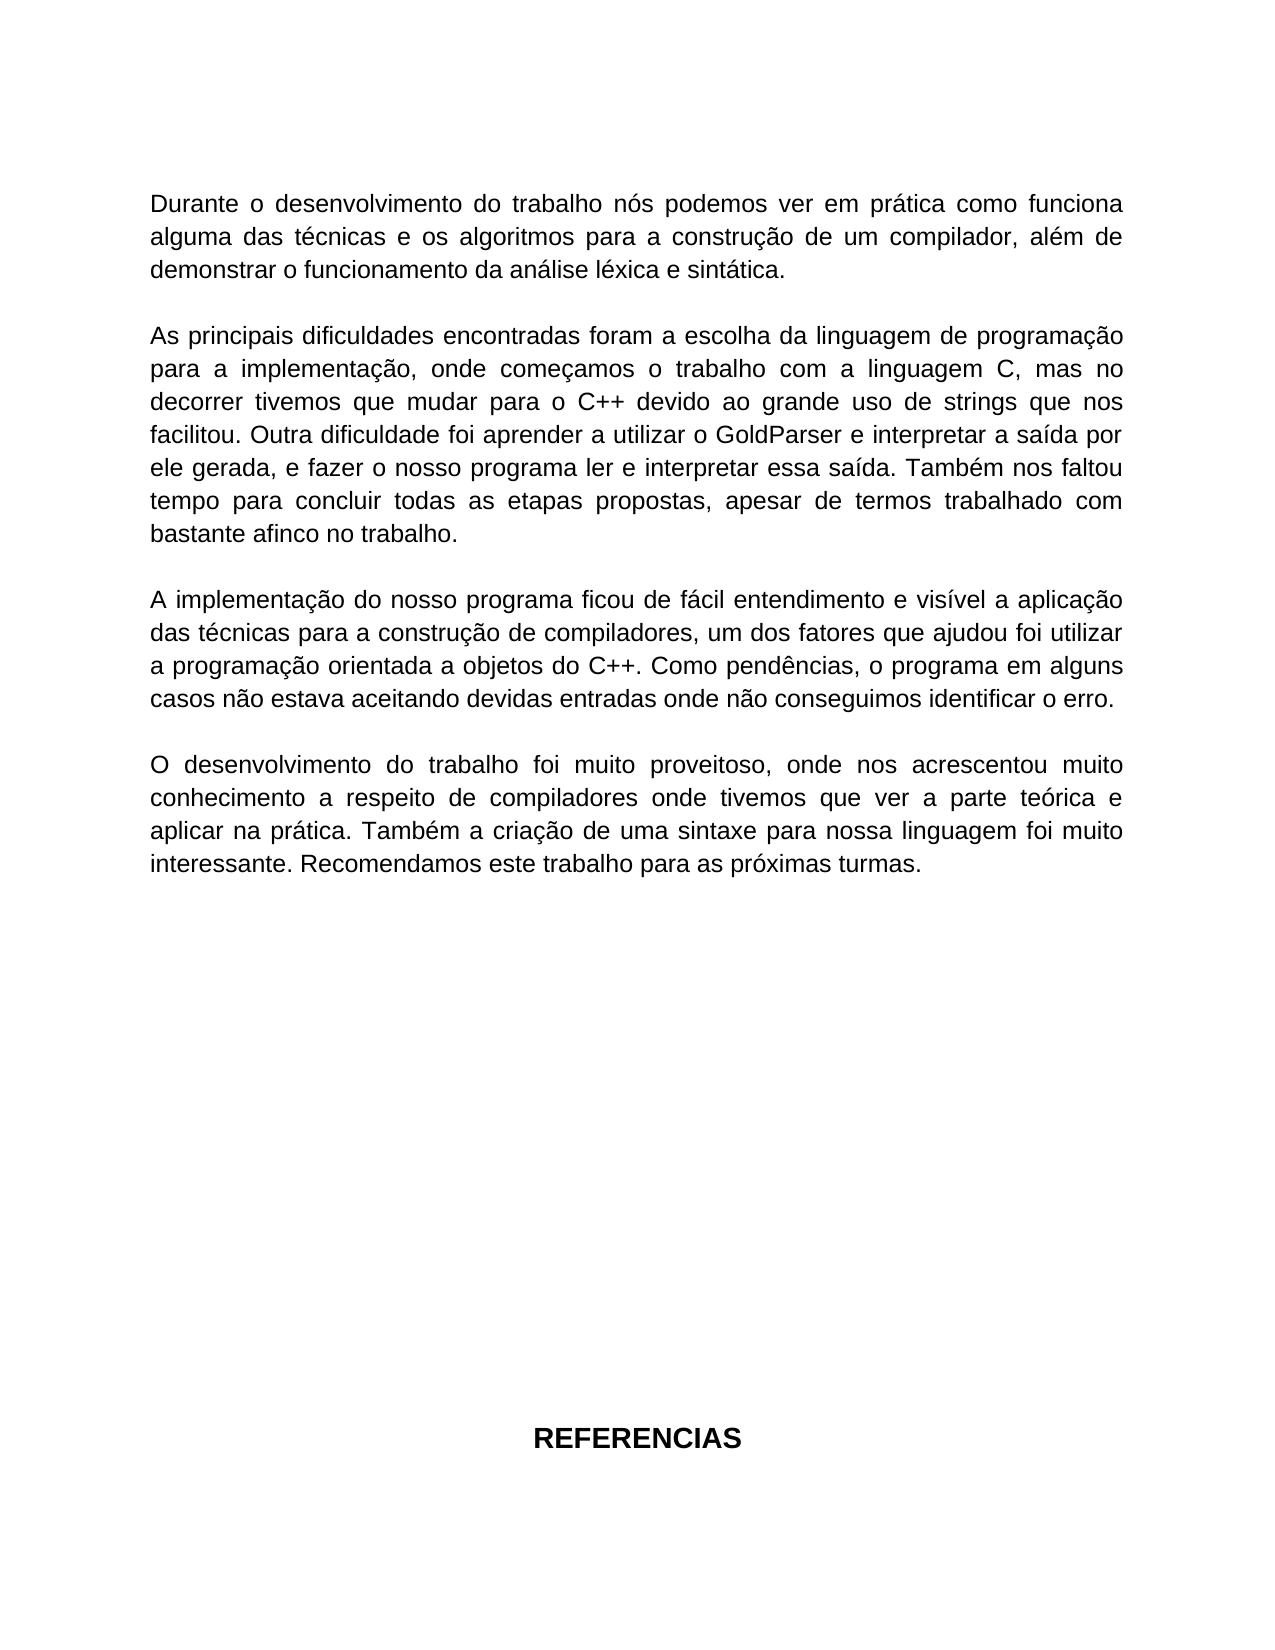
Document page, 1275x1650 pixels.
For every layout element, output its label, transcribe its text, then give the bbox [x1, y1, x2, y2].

text REFERENCIAS [150, 1422, 1125, 1455]
text O desenvolvimento do trabalho foi muito proveitoso, onde nos acrescentou muito conhecimento a respeito de compiladores onde tivemos que ver a parte teórica e aplicar na prática. Também a criação de uma sintaxe para nossa linguagem foi muito interessante. Recomendamos este trabalho para as próximas turmas. [150, 750, 1125, 878]
text A implementação do nosso programa ficou de fácil entendimento e visível a aplicação das técnicas para a construção de compiladores, um dos fatores que ajudou foi utilizar a programação orientada a objetos do C++. Como pendências, o programa em alguns casos não estava aceitando devidas entradas onde não conseguimos identificar o erro. [150, 585, 1125, 713]
text Durante o desenvolvimento do trabalho nós podemos ver em prática como funciona alguma das técnicas e os algoritmos para a construção de um compilador, além de demonstrar o funcionamento da análise léxica e sintática. [150, 188, 1125, 283]
text As principais dificuldades encontradas foram a escolha da linguagem de programação para a implementação, onde começamos o trabalho com a linguagem C, mas no decorrer tivemos que mudar para o C++ devido ao grande uso de strings que nos facilitou. Outra dificuldade foi aprender a utilizar o GoldParser e interpretar a saída por ele gerada, e fazer o nosso programa ler e interpretar essa saída. Também nos faltou tempo para concluir todas as etapas propostas, apesar de termos trabalhado com bastante afinco no trabalho. [150, 321, 1125, 547]
